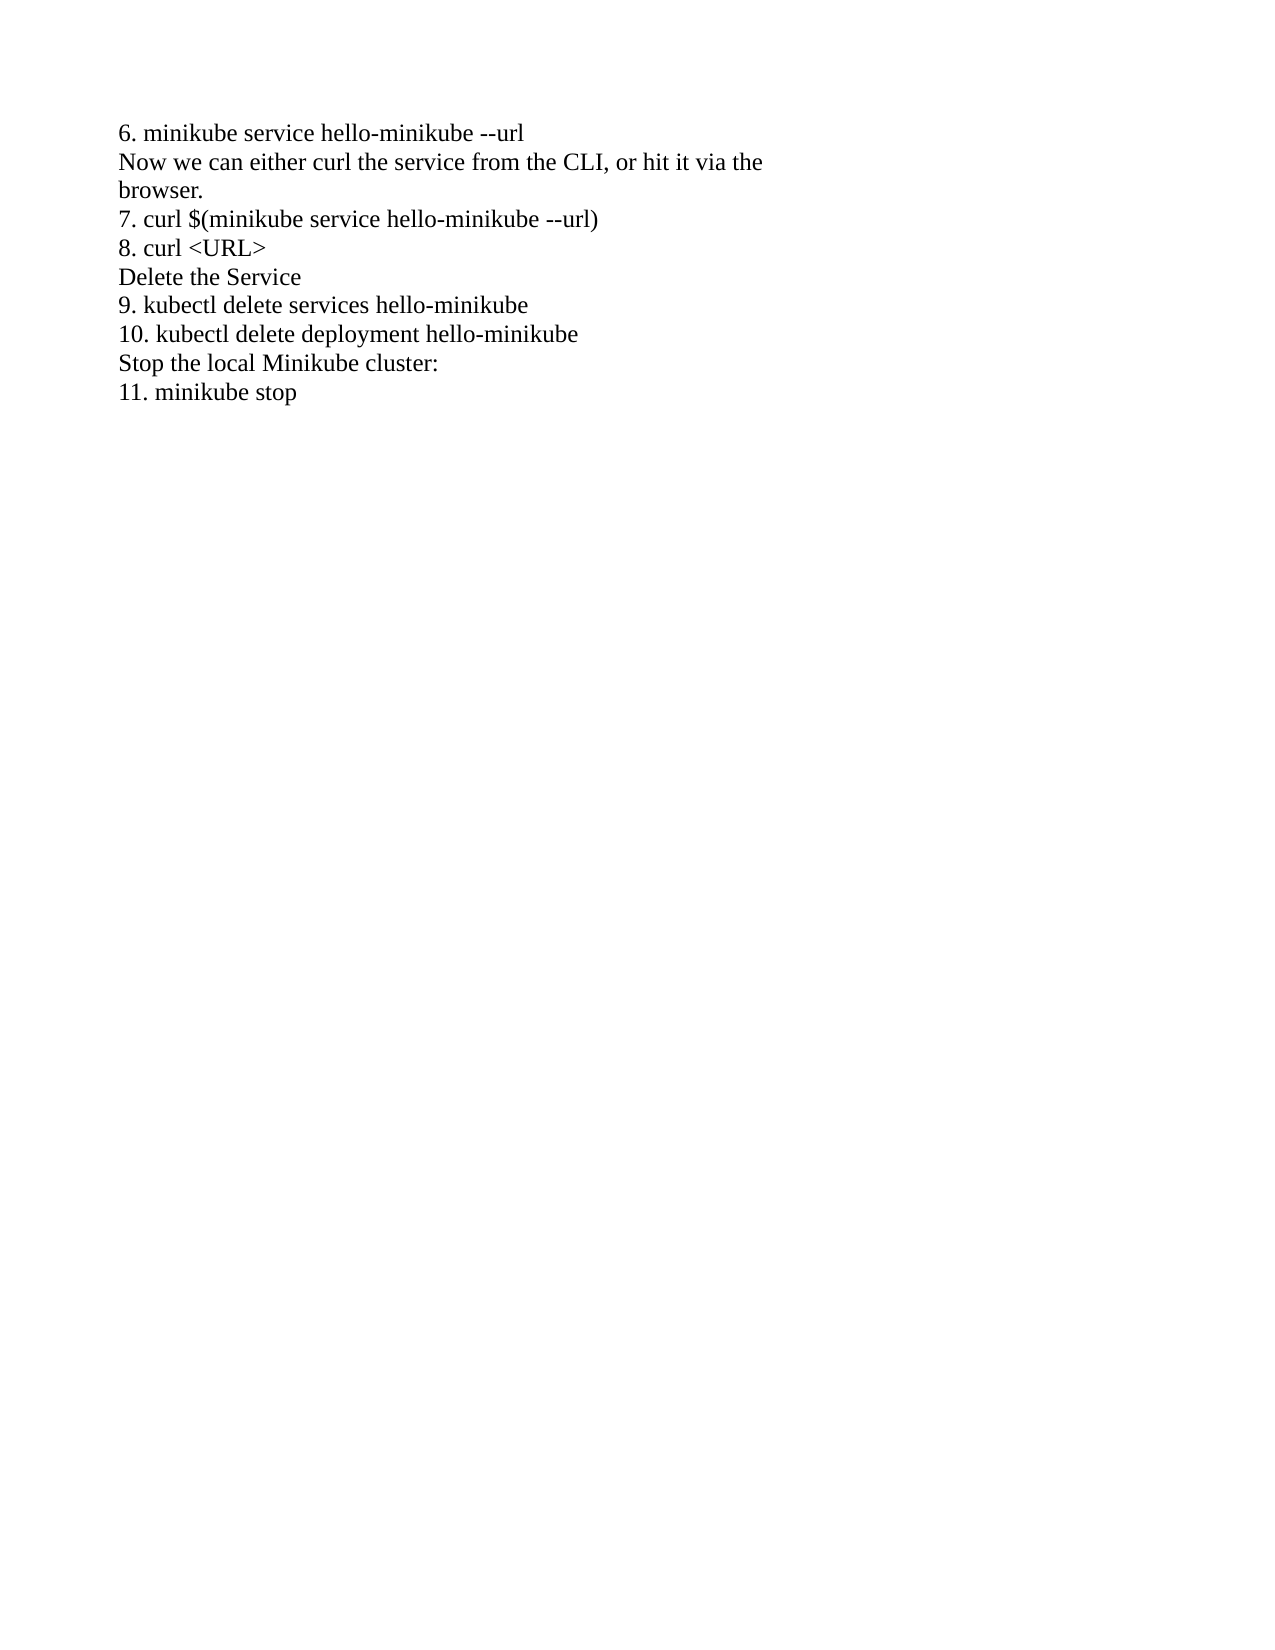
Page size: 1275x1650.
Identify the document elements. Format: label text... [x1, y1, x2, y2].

text 10. kubectl delete deployment hello-minikube [118, 319, 1157, 348]
text 9. kubectl delete services hello-minikube [118, 291, 1157, 319]
text 7. curl $(minikube service hello-minikube --url) [118, 204, 1157, 233]
text browser. [118, 176, 1157, 204]
text Now we can either curl the service from the CLI, or hit it via the [118, 147, 1157, 176]
text Delete the Service [118, 262, 1157, 291]
text 11. minikube stop [118, 377, 1157, 406]
text 8. curl <URL> [118, 233, 1157, 262]
text 6. minikube service hello-minikube --url [118, 118, 1157, 147]
text Stop the local Minikube cluster: [118, 348, 1157, 377]
